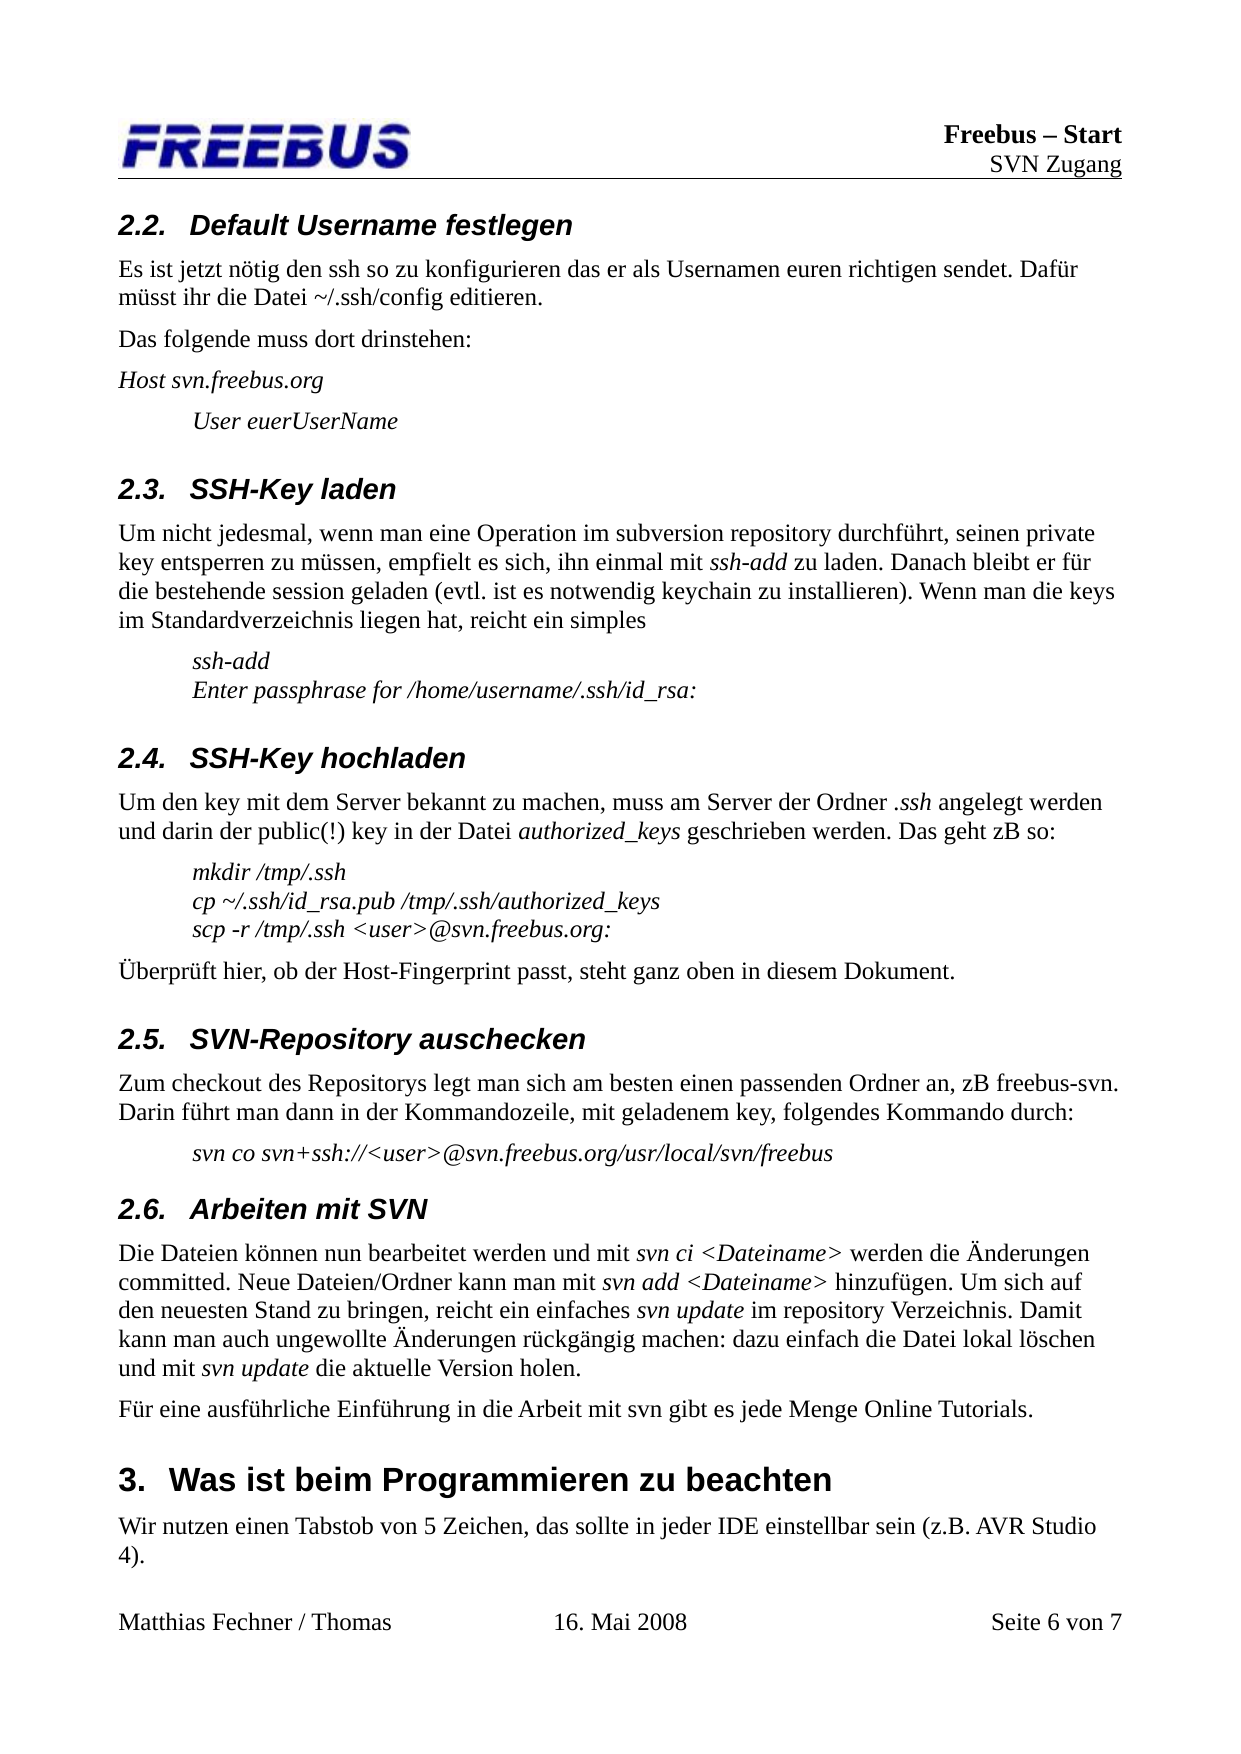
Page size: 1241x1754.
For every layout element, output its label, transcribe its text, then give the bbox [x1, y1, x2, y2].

text Die Dateien können nun bearbeitet werden und mit svn ci <Dateiname> werden die Änderungen committed. Neue Dateien/Ordner kann man mit svn add <Dateiname> hinzufügen. Um sich auf den neuesten Stand zu bringen, reicht ein einfaches svn update im repository Verzeichnis. Damit kann man auch ungewollte Änderungen rückgängig machen: dazu einfach die Datei lokal löschen und mit svn update die aktuelle Version holen. [118, 1238, 1122, 1382]
subtitle Arbeiten mit SVN [118, 1192, 1122, 1225]
text Wir nutzen einen Tabstob von 5 Zeichen, das sollte in jeder IDE einstellbar sein (z.B. AVR Studio 4). [118, 1511, 1122, 1569]
subtitle Was ist beim Programmieren zu beachten [118, 1460, 1122, 1499]
text scp -r /tmp/.ssh <user>@svn.freebus.org: [118, 914, 1122, 943]
picture [118, 118, 411, 172]
subtitle SSH-Key laden [118, 472, 1122, 506]
subtitle Default Username festlegen [118, 208, 1122, 241]
text Enter passphrase for /home/username/.ssh/id_rsa: [118, 675, 1122, 703]
text Um nicht jedesmal, wenn man eine Operation im subversion repository durchführt, seinen private key entsperren zu müssen, empfielt es sich, ihn einmal mit ssh-add zu laden. Danach bleibt er für die bestehende session geladen (evtl. ist es notwendig keychain zu installieren). Wenn man die keys im Standardverzeichnis liegen hat, reicht ein simples [118, 518, 1122, 633]
text User euerUserName [118, 406, 1122, 435]
text Es ist jetzt nötig den ssh so zu konfigurieren das er als Usernamen euren richtigen sendet. Dafür müsst ihr die Datei ~/.ssh/config editieren. [118, 254, 1122, 311]
text mkdir /tmp/.ssh [118, 857, 1122, 886]
subtitle SSH-Key hochladen [118, 741, 1122, 774]
text Um den key mit dem Server bekannt zu machen, muss am Server der Ordner .ssh angelegt werden und darin der public(!) key in der Datei authorized_keys geschrieben werden. Das geht zB so: [118, 787, 1122, 844]
subtitle SVN-Repository auschecken [118, 1022, 1122, 1056]
text svn co svn+ssh://<user>@svn.freebus.org/usr/local/svn/freebus [118, 1138, 1122, 1167]
text cp ~/.ssh/id_rsa.pub /tmp/.ssh/authorized_keys [118, 886, 1122, 914]
text Zum checkout des Repositorys legt man sich am besten einen passenden Ordner an, zB freebus-svn. Darin führt man dann in der Kommandozeile, mit geladenem key, folgendes Kommando durch: [118, 1068, 1122, 1126]
text Für eine ausführliche Einführung in die Arbeit mit svn gibt es jede Menge Online Tutorials. [118, 1394, 1122, 1423]
text Host svn.freebus.org [118, 365, 1122, 394]
text Das folgende muss dort drinstehen: [118, 324, 1122, 352]
text Überprüft hier, ob der Host-Fingerprint passt, steht ganz oben in diesem Dokument. [118, 956, 1122, 984]
text ssh-add [118, 646, 1122, 675]
